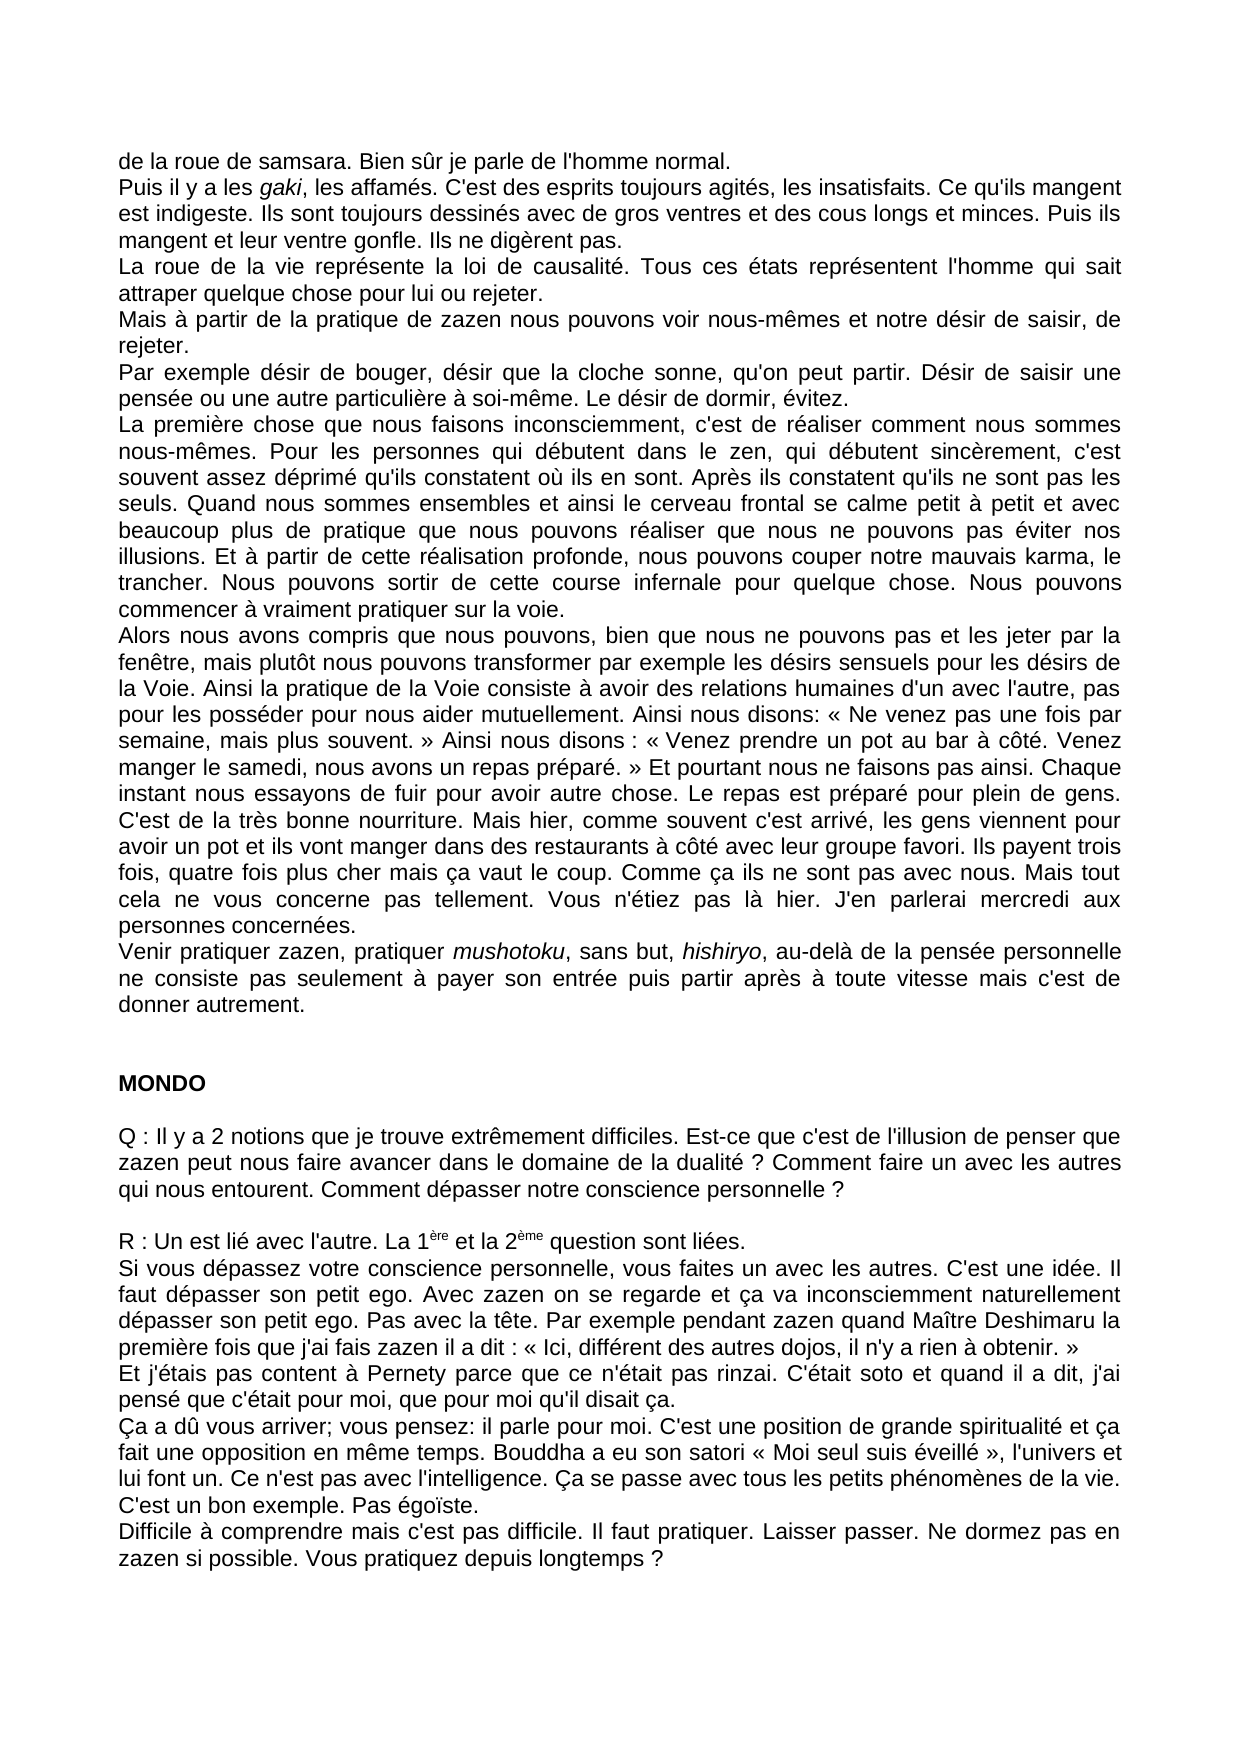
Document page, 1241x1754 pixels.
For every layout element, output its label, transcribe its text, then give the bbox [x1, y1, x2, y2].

text Si vous dépassez votre conscience personnelle, vous faites un avec les autres. C'est une idée. Il faut dépasser son petit ego. Avec zazen on se regarde et ça va inconsciemment naturellement dépasser son petit ego. Pas avec la tête. Par exemple pendant zazen quand Maître Deshimaru la première fois que j'ai fais zazen il a dit : « Ici, différent des autres dojos, il n'y a rien à obtenir. » [118, 1254, 1122, 1360]
text Puis il y a les gaki, les affamés. C'est des esprits toujours agités, les insatisfaits. Ce qu'ils mangent est indigeste. Ils sont toujours dessinés avec de gros ventres et des cous longs et minces. Puis ils mangent et leur ventre gonfle. Ils ne digèrent pas. [118, 174, 1122, 253]
text Difficile à comprendre mais c'est pas difficile. Il faut pratiquer. Laisser passer. Ne dormez pas en zazen si possible. Vous pratiquez depuis longtemps ? [118, 1518, 1122, 1571]
text La roue de la vie représente la loi de causalité. Tous ces états représentent l'homme qui sait attraper quelque chose pour lui ou rejeter. [118, 253, 1122, 306]
text La première chose que nous faisons inconsciemment, c'est de réaliser comment nous sommes nous-mêmes. Pour les personnes qui débutent dans le zen, qui débutent sincèrement, c'est souvent assez déprimé qu'ils constatent où ils en sont. Après ils constatent qu'ils ne sont pas les seuls. Quand nous sommes ensembles et ainsi le cerveau frontal se calme petit à petit et avec beaucoup plus de pratique que nous pouvons réaliser que nous ne pouvons pas éviter nos illusions. Et à partir de cette réalisation profonde, nous pouvons couper notre mauvais karma, le trancher. Nous pouvons sortir de cette course infernale pour quel­que chose. Nous pouvons commencer à vraiment pratiquer sur la voie. [118, 411, 1122, 622]
text MONDO [118, 1070, 1122, 1096]
text Q : Il y a 2 notions que je trouve extrêmement difficiles. Est-ce que c'est de l'illusion de penser que zazen peut nous faire avancer dans le domaine de la dualité ? Comment faire un avec les autres qui nous en­tourent. Comment dépasser notre conscience personnelle ? [118, 1123, 1122, 1202]
text Venir pratiquer zazen, pratiquer mushotoku, sans but, hishiryo, au­-delà de la pensée personnelle ne consiste pas seulement à payer son entrée puis partir après à toute vitesse mais c'est de donner autrement. [118, 938, 1122, 1017]
text Alors nous avons compris que nous pouvons, bien que nous ne pouvons pas et les jeter par la fenêtre, mais plutôt nous pouvons transformer par exemple les désirs sensuels pour les désirs de la Voie. Ainsi la pratique de la Voie consiste à avoir des relations humaines d'un avec l'autre, pas pour les posséder pour nous aider mutuellement. Ainsi nous disons: « Ne venez pas une fois par semaine, mais plus souvent. » Ainsi nous disons : « Venez prendre un pot au bar à côté. Venez manger le samedi, nous avons un repas préparé. » Et pourtant nous ne faisons pas ainsi. Chaque instant nous essayons de fuir pour avoir autre chose. Le repas est préparé pour plein de gens. C'est de la très bonne nourri­ture. Mais hier, comme souvent c'est arrivé, les gens viennent pour avoir un pot et ils vont manger dans des restaurants à côté avec leur groupe favori. Ils payent trois fois, quatre fois plus cher mais ça vaut le coup. Comme ça ils ne sont pas avec nous. Mais tout cela ne vous concerne pas tellement. Vous n'étiez pas là hier. J'en parlerai mercredi aux personnes concernées. [118, 622, 1122, 938]
text Par exemple désir de bouger, désir que la cloche sonne, qu'on peut partir. Désir de saisir une pensée ou une autre particulière à soi­-même. Le désir de dormir, évitez. [118, 358, 1122, 411]
text Et j'étais pas content à Pernety parce que ce n'était pas rinzai. C'était soto et quand il a dit, j'ai pensé que c'était pour moi, que pour moi qu'il disait ça. [118, 1360, 1122, 1413]
text Mais à partir de la pratique de zazen nous pouvons voir nous-mêmes et notre désir de saisir, de rejeter. [118, 306, 1122, 358]
text de la roue de samsara. Bien sûr je parle de l'homme normal. [118, 148, 1122, 174]
text R : Un est lié avec l'autre. La 1ère et la 2ème question sont liées. [118, 1228, 1122, 1254]
text Ça a dû vous arriver; vous pensez: il parle pour moi. C'est une position de grande spiritualité et ça fait une opposition en même temps. Bouddha a eu son satori « Moi seul suis éveillé », l'univers et lui font un. Ce n'est pas avec l'intelligence. Ça se passe avec tous les petits phénomènes de la vie. C'est un bon exemple. Pas égoïste. [118, 1413, 1122, 1518]
